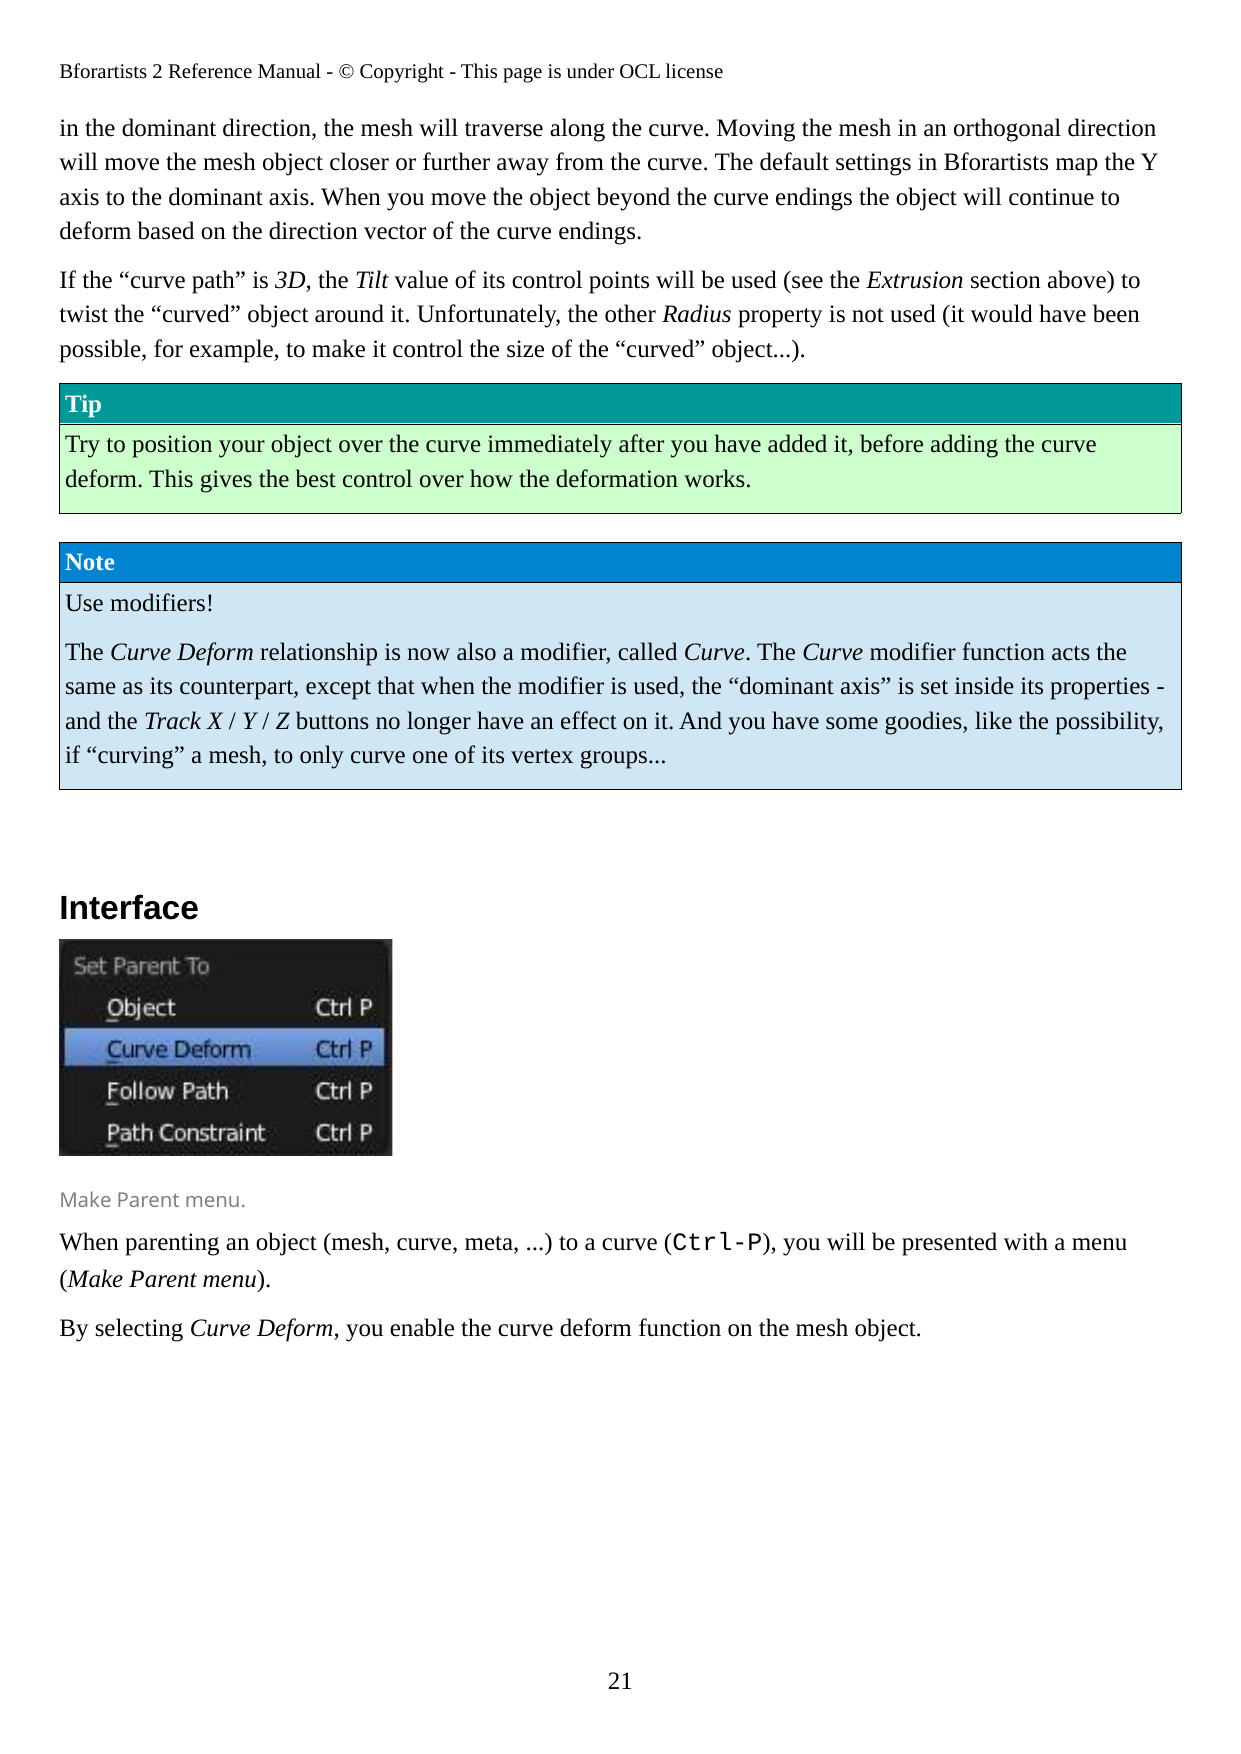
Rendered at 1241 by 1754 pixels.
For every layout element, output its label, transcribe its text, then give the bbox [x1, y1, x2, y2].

text When parenting an object (mesh, curve, meta, ...) to a curve (Ctrl-P), you will be presented with a menu (Make Parent menu). [59, 1227, 1181, 1293]
picture [59, 939, 393, 1156]
table_cell Try to position your object over the curve immediately after you have added it, before adding the curve deform. This gives the best control over how the deformation works. [60, 425, 1181, 513]
table_cell Use modifiers! The Curve Deform relationship is now also a modifier, called Curve. The Curve modifier function acts the same as its counterpart, except that when the modifier is used, the “dominant axis” is set inside its properties - and the Track X / Y / Z buttons no longer have an effect on it. And you have some goodies, like the possibility, if “curving” a mesh, to only curve one of its vertex groups... [60, 583, 1181, 789]
text If the “curve path” is 3D, the Tilt value of its control points will be used (see the Extrusion section above) to twist the “curved” object around it. Unfortunately, the other Radius property is not used (it would have been possible, for example, to make it control the size of the “curved” object...). [59, 265, 1181, 363]
text Make Parent menu. [59, 1182, 1181, 1213]
table_header Note [60, 543, 1181, 582]
subtitle Interface [59, 888, 1181, 927]
text in the dominant direction, the mesh will traverse along the curve. Moving the mesh in an orthogonal direction will move the mesh object closer or further away from the curve. The default settings in Bforartists map the Y axis to the dominant axis. When you move the object beyond the curve endings the object will continue to deform based on the direction vector of the curve endings. [59, 113, 1181, 245]
text By selecting Curve Deform, you enable the curve deform function on the mesh object. [59, 1313, 1181, 1342]
table_header Tip [60, 384, 1181, 423]
